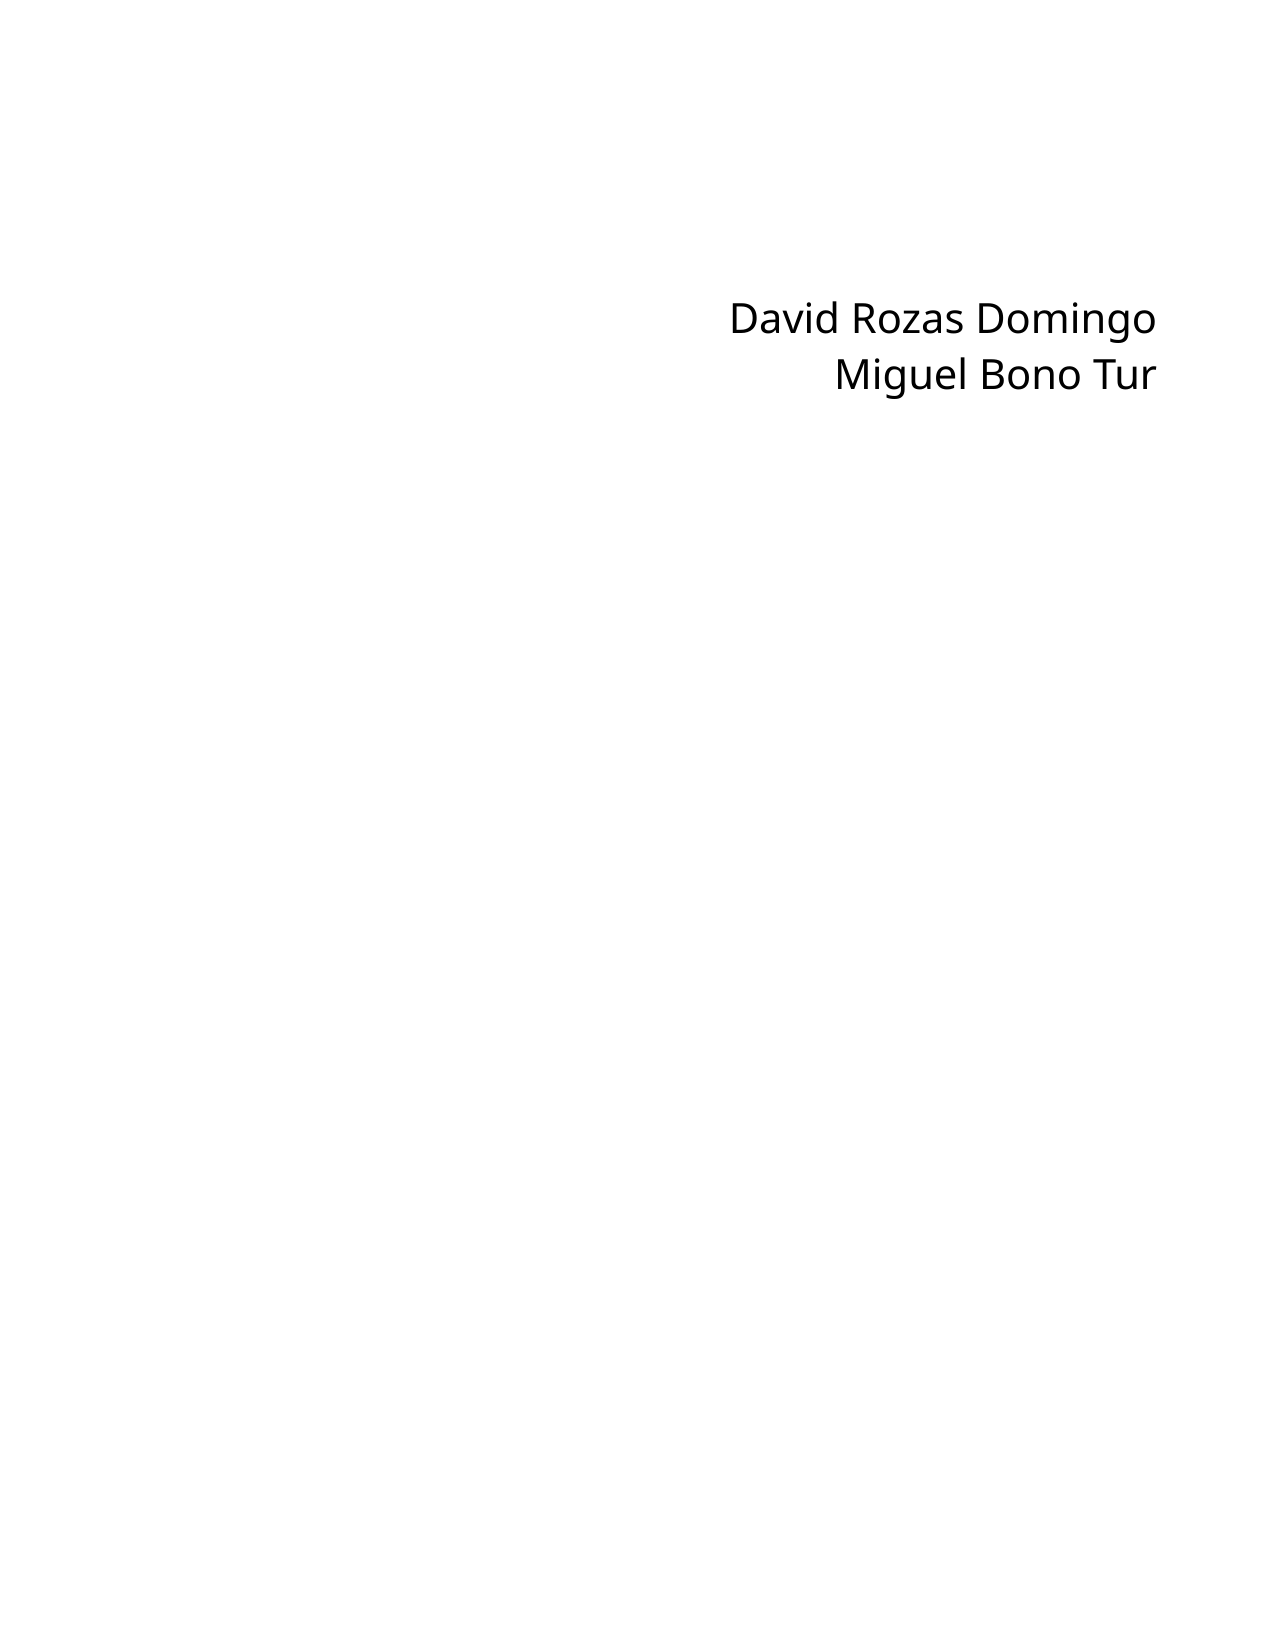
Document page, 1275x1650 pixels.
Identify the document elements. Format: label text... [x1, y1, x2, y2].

text David Rozas Domingo [118, 288, 1157, 345]
text Miguel Bono Tur [118, 345, 1157, 402]
